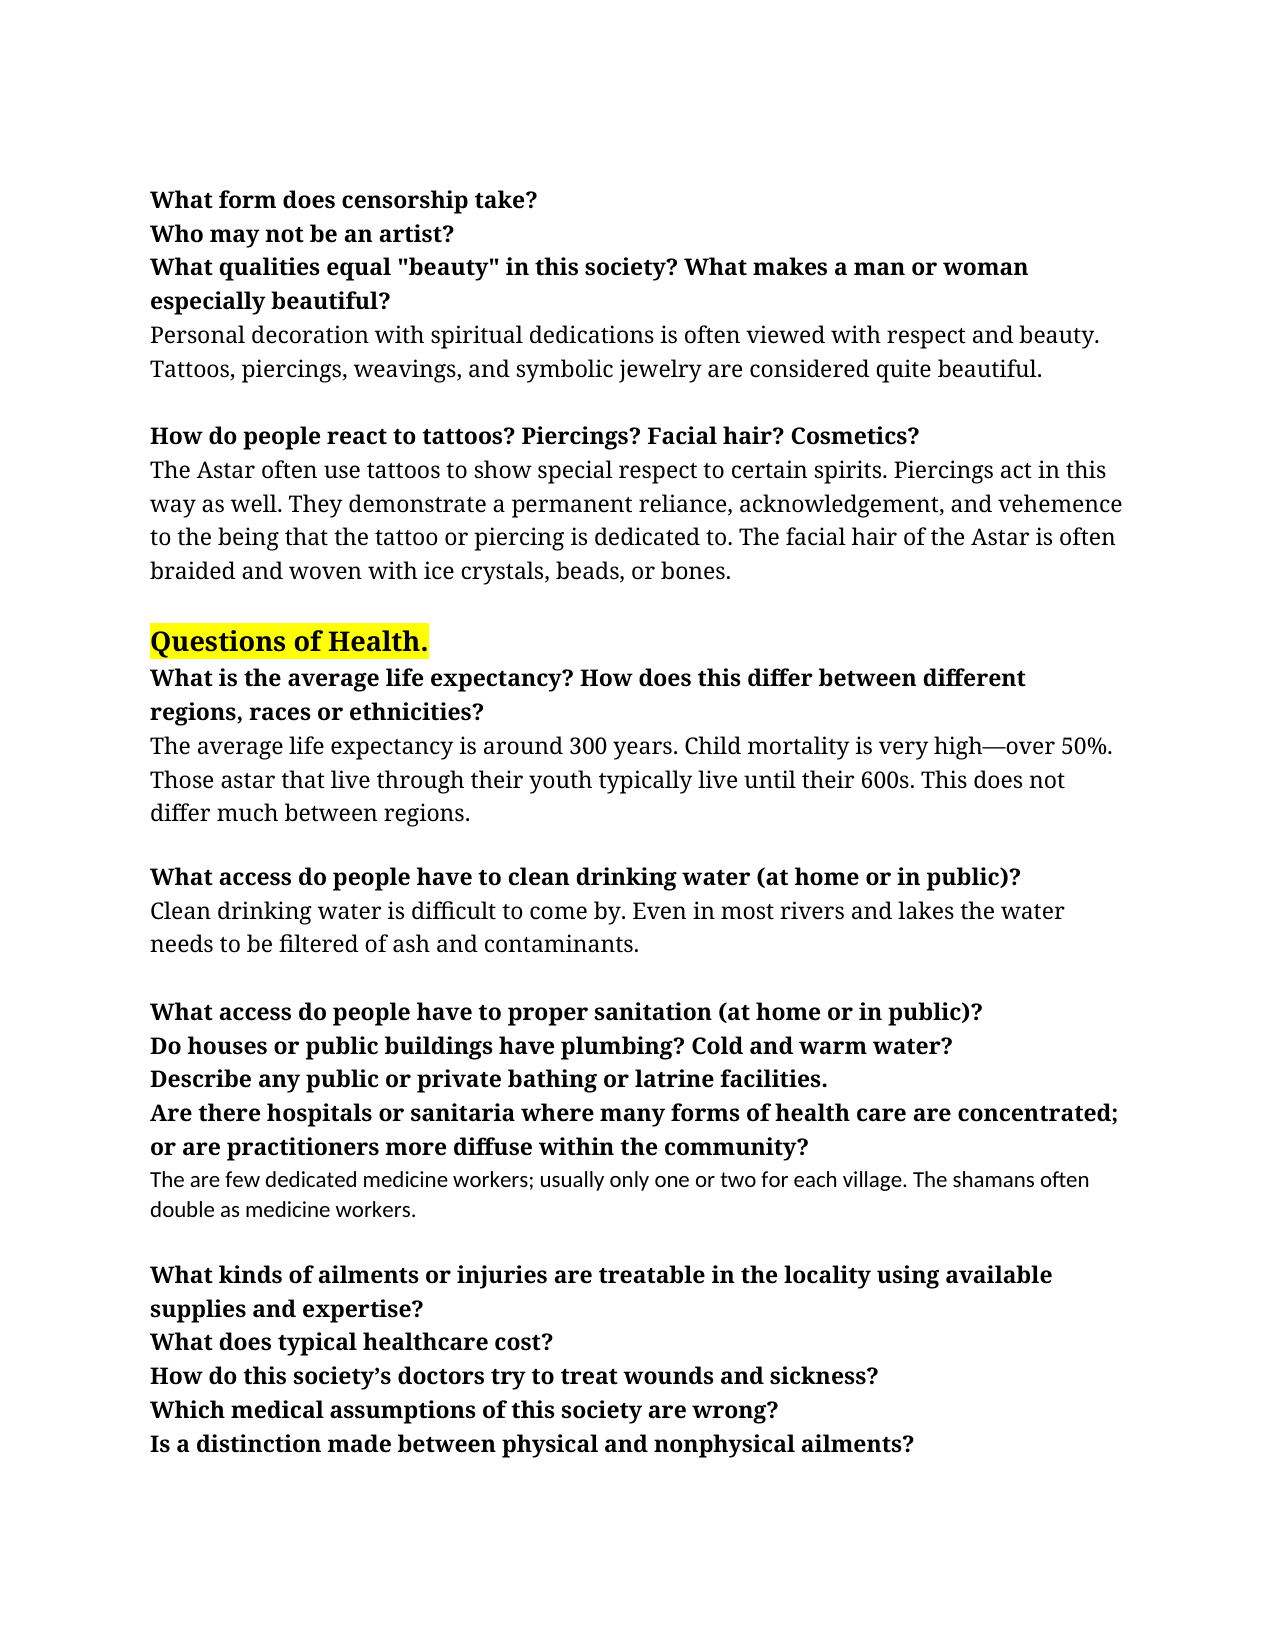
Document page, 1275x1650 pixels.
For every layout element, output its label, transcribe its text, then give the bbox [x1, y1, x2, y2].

text What is the average life expectancy? How does this differ between different regions, races or ethnicities? [150, 662, 1125, 727]
text The are few dedicated medicine workers; usually only one or two for each village. The shamans often double as medicine workers. [150, 1165, 1125, 1223]
text What form does censorship take? Who may not be an artist? What qualities equal "beauty" in this society? What makes a man or woman especially beautiful? [150, 150, 1125, 316]
text The average life expectancy is around 300 years. Child mortality is very high—over 50%. Those astar that live through their youth typically live until their 600s. This does not differ much between regions. [150, 730, 1125, 859]
text Questions of Health. [150, 622, 1125, 659]
text How do people react to tattoos? Piercings? Facial hair? Cosmetics? The Astar often use tattoos to show special respect to certain spirits. Piercings act in this way as well. They demonstrate a permanent reliance, acknowledgement, and vehemence to the being that the tattoo or piercing is dedicated to. The facial hair of the Astar is often braided and woven with ice crystals, beads, or bones. [150, 386, 1125, 586]
text Personal decoration with spiritual dedications is often viewed with respect and beauty. Tattoos, piercings, weavings, and symbolic jewelry are considered quite beautiful. [150, 319, 1125, 384]
text What access do people have to proper sanitation (at home or in public)? Do houses or public buildings have plumbing? Cold and warm water? Describe any public or private bathing or latrine facilities. Are there hospitals or sanitaria where many forms of health care are concentrated; or are practitioners more diffuse within the community? [150, 996, 1125, 1162]
text What kinds of ailments or injuries are treatable in the locality using available supplies and expertise? What does typical healthcare cost? How do this society’s doctors try to treat wounds and sickness? Which medical assumptions of this society are wrong? Is a distinction made between physical and nonphysical ailments? [150, 1225, 1125, 1459]
text What access do people have to clean drinking water (at home or in public)? Clean drinking water is difficult to come by. Even in most rivers and lakes the water needs to be filtered of ash and contaminants. [150, 861, 1125, 960]
